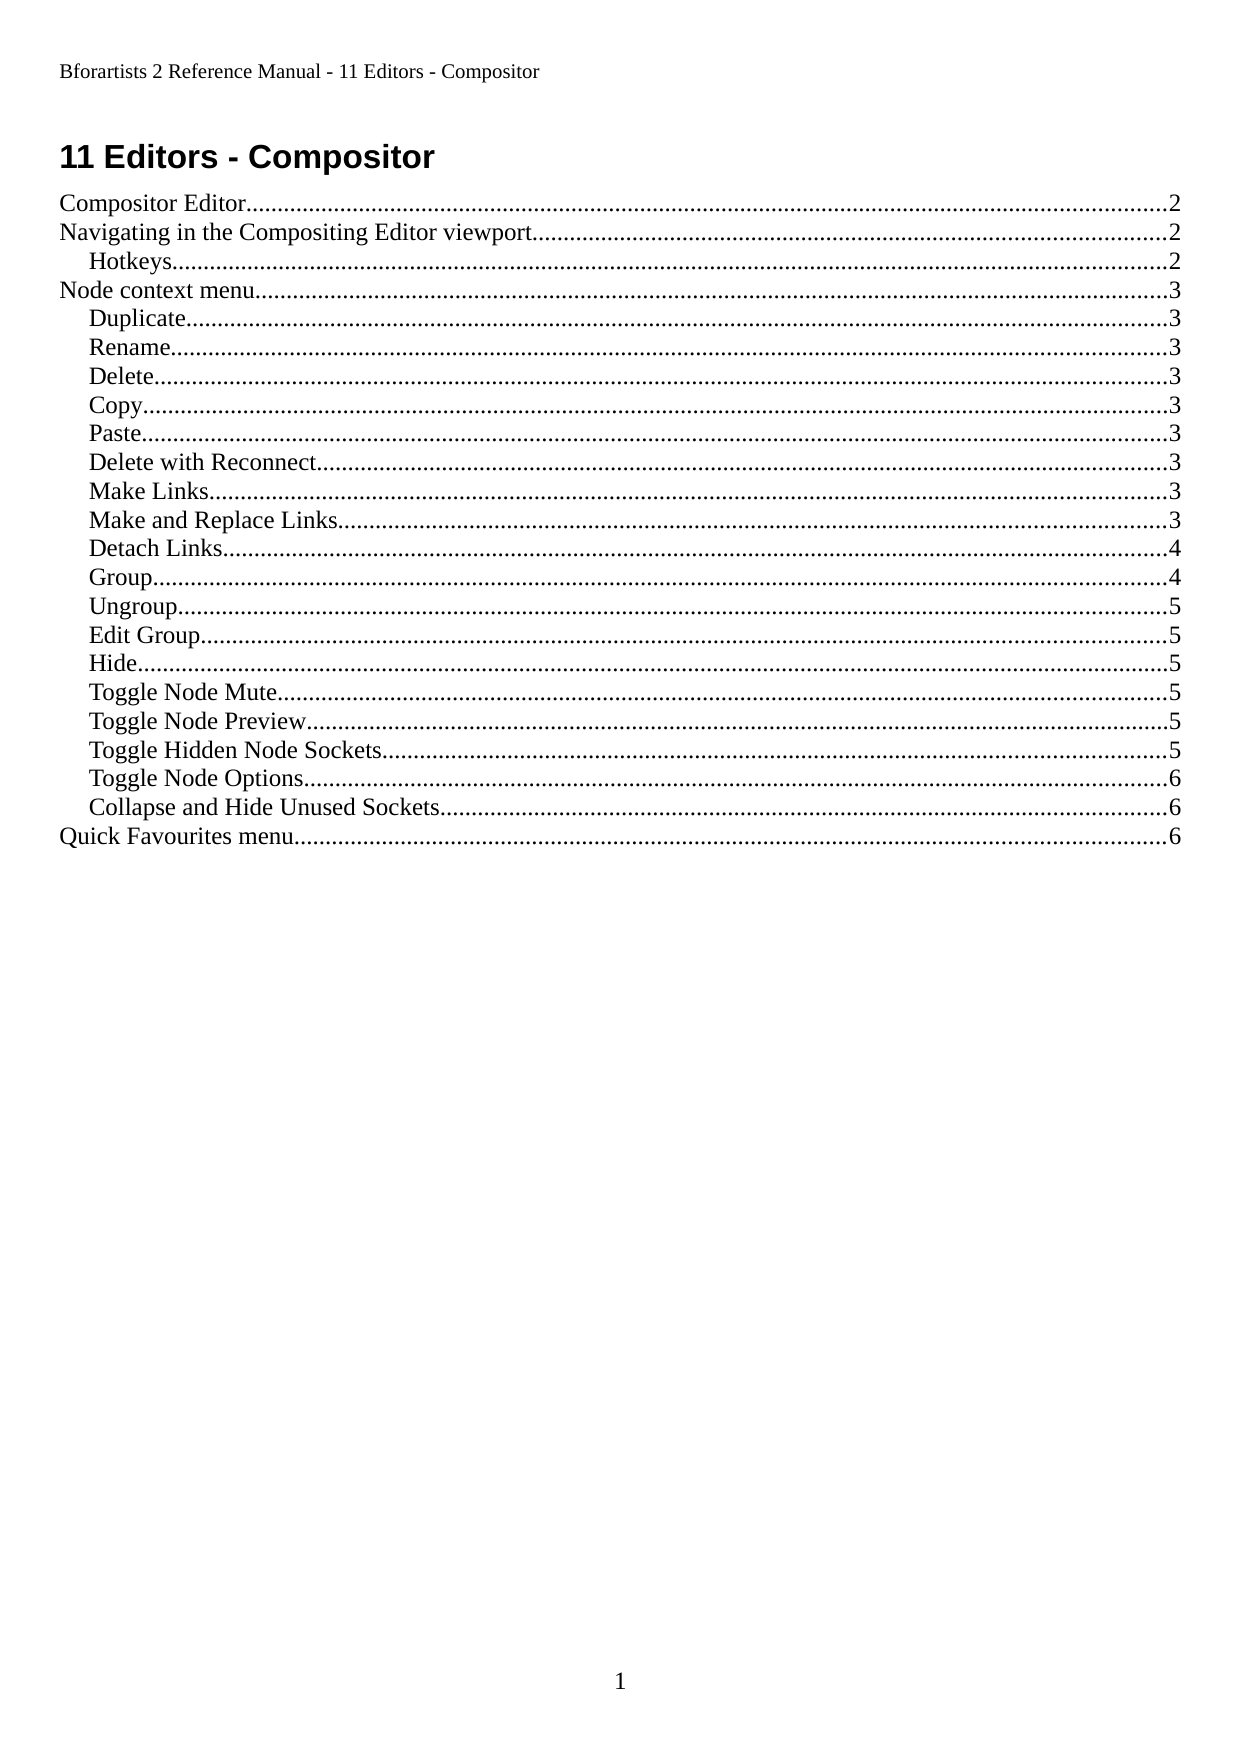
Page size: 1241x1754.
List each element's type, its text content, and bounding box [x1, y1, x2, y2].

text Toggle Node Mute 5 [88, 677, 1181, 706]
text Copy 3 [88, 390, 1181, 418]
text Compositor Editor 2 [59, 188, 1181, 217]
subtitle 11 Editors - Compositor [59, 138, 1181, 176]
text Toggle Node Options 6 [88, 763, 1181, 792]
text Group 4 [88, 562, 1181, 591]
text Hotkeys 2 [88, 246, 1181, 275]
text Toggle Hidden Node Sockets 5 [88, 735, 1181, 763]
text Node context menu 3 [59, 275, 1181, 303]
text Ungroup 5 [88, 591, 1181, 620]
text Collapse and Hide Unused Sockets 6 [88, 792, 1181, 821]
text Rename 3 [88, 332, 1181, 361]
text Hide 5 [88, 648, 1181, 677]
text Make and Replace Links 3 [88, 505, 1181, 533]
text Delete 3 [88, 361, 1181, 390]
text Paste 3 [88, 418, 1181, 447]
text Delete with Reconnect 3 [88, 447, 1181, 476]
text Make Links 3 [88, 476, 1181, 505]
text Duplicate 3 [88, 303, 1181, 332]
text Quick Favourites menu 6 [59, 821, 1181, 850]
text Edit Group 5 [88, 620, 1181, 648]
text Toggle Node Preview 5 [88, 706, 1181, 735]
text Detach Links 4 [88, 533, 1181, 562]
text Navigating in the Compositing Editor viewport 2 [59, 217, 1181, 246]
